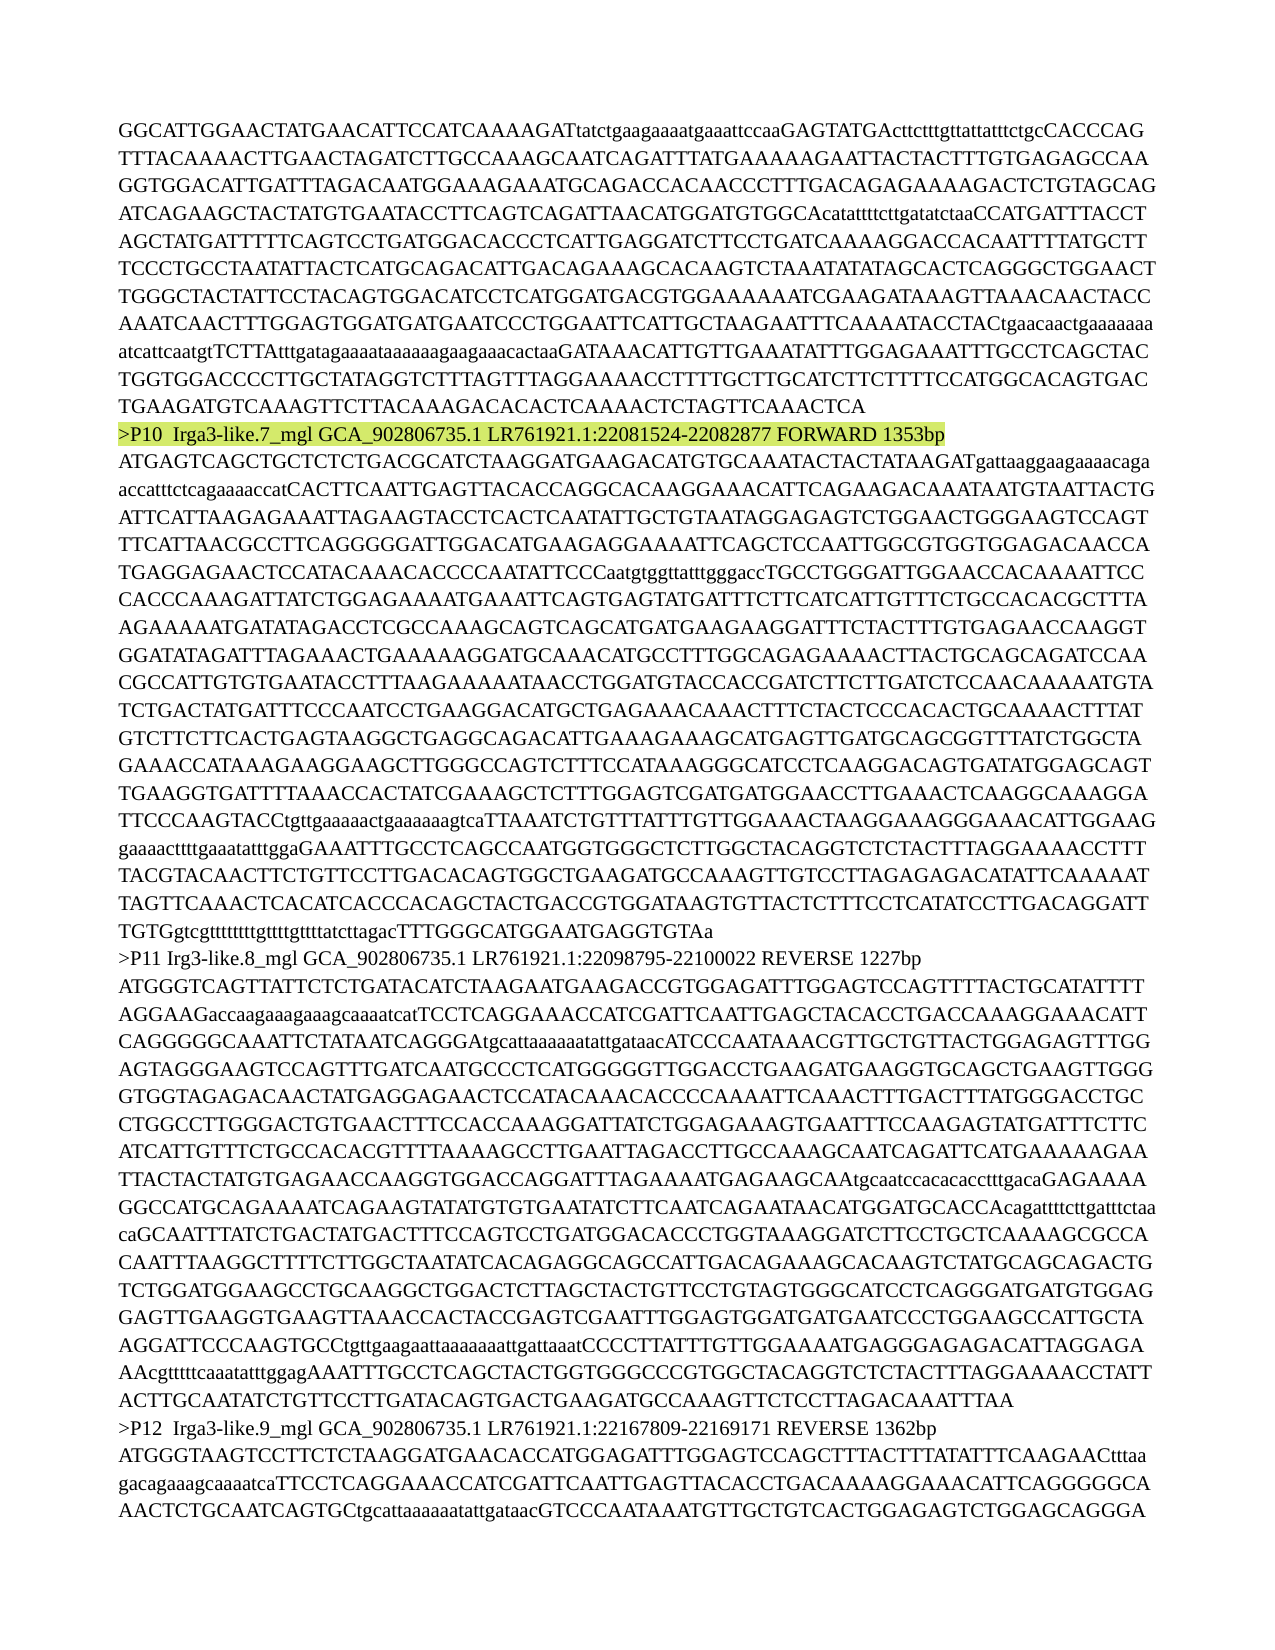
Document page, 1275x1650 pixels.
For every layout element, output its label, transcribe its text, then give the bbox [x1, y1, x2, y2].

text ATGAGTCAGCTGCTCTCTGACGCATCTAAGGATGAAGACATGTGCAAATACTACTATAAGATgattaaggaagaaaacagaaccatttctcagaaaaccatCACTTCAATTGAGTTACACCAGGCACAAGGAAACATTCAGAAGACAAATAATGTAATTACTGATTCATTAAGAGAAATTAGAAGTACCTCACTCAATATTGCTGTAATAGGAGAGTCTGGAACTGGGAAGTCCAGTTTCATTAACGCCTTCAGGGGGATTGGACATGAAGAGGAAAATTCAGCTCCAATTGGCGTGGTGGAGACAACCATGAGGAGAACTCCATACAAACACCCCAATATTCCCaatgtggttatttgggaccTGCCTGGGATTGGAACCACAAAATTCCCACCCAAAGATTATCTGGAGAAAATGAAATTCAGTGAGTATGATTTCTTCATCATTGTTTCTGCCACACGCTTTAAGAAAAATGATATAGACCTCGCCAAAGCAGTCAGCATGATGAAGAAGGATTTCTACTTTGTGAGAACCAAGGTGGATATAGATTTAGAAACTGAAAAAGGATGCAAACATGCCTTTGGCAGAGAAAACTTACTGCAGCAGATCCAACGCCATTGTGTGAATACCTTTAAGAAAAATAACCTGGATGTACCACCGATCTTCTTGATCTCCAACAAAAATGTATCTGACTATGATTTCCCAATCCTGAAGGACATGCTGAGAAACAAACTTTCTACTCCCACACTGCAAAACTTTATGTCTTCTTCACTGAGTAAGGCTGAGGCAGACATTGAAAGAAAGCATGAGTTGATGCAGCGGTTTATCTGGCTAGAAACCATAAAGAAGGAAGCTTGGGCCAGTCTTTCCATAAAGGGCATCCTCAAGGACAGTGATATGGAGCAGTTGAAGGTGATTTTAAACCACTATCGAAAGCTCTTTGGAGTCGATGATGGAACCTTGAAACTCAAGGCAAAGGATTCCCAAGTACCtgttgaaaaactgaaaaaagtcaTTAAATCTGTTTATTTGTTGGAAACTAAGGAAAGGGAAACATTGGAAGgaaaacttttgaaatatttggaGAAATTTGCCTCAGCCAATGGTGGGCTCTTGGCTACAGGTCTCTACTTTAGGAAAACCTTTTACGTACAACTTCTGTTCCTTGACACAGTGGCTGAAGATGCCAAAGTTGTCCTTAGAGAGACATATTCAAAAATTAGTTCAAACTCACATCACCCACAGCTACTGACCGTGGATAAGTGTTACTCTTTCCTCATATCCTTGACAGGATTTGTGgtcgttttttttgttttgttttatcttagacTTTGGGCATGGAATGAGGTGTAa [118, 449, 1157, 943]
text >P12 Irga3-like.9_mgl GCA_902806735.1 LR761921.1:22167809-22169171 REVERSE 1362bp [118, 1416, 1157, 1439]
text >P11 Irg3-like.8_mgl GCA_902806735.1 LR761921.1:22098795-22100022 REVERSE 1227bp [118, 946, 1157, 970]
text ATGGGTAAGTCCTTCTCTAAGGATGAACACCATGGAGATTTGGAGTCCAGCTTTACTTTATATTTCAAGAACtttaagacagaaagcaaaatcaTTCCTCAGGAAACCATCGATTCAATTGAGTTACACCTGACAAAAGGAAACATTCAGGGGGCAAACTCTGCAATCAGTGCtgcattaaaaaatattgataacGTCCCAATAAATGTTGCTGTCACTGGAGAGTCTGGAGCAGGGA [118, 1443, 1157, 1522]
text GGCATTGGAACTATGAACATTCCATCAAAAGATtatctgaagaaaatgaaattccaaGAGTATGActtctttgttattatttctgcCACCCAGTTTACAAAACTTGAACTAGATCTTGCCAAAGCAATCAGATTTATGAAAAAGAATTACTACTTTGTGAGAGCCAAGGTGGACATTGATTTAGACAATGGAAAGAAATGCAGACCACAACCCTTTGACAGAGAAAAGACTCTGTAGCAGATCAGAAGCTACTATGTGAATACCTTCAGTCAGATTAACATGGATGTGGCAcatattttcttgatatctaaCCATGATTTACCTAGCTATGATTTTTCAGTCCTGATGGACACCCTCATTGAGGATCTTCCTGATCAAAAGGACCACAATTTTATGCTTTCCCTGCCTAATATTACTCATGCAGACATTGACAGAAAGCACAAGTCTAAATATATAGCACTCAGGGCTGGAACTTGGGCTACTATTCCTACAGTGGACATCCTCATGGATGACGTGGAAAAAATCGAAGATAAAGTTAAACAACTACCAAATCAACTTTGGAGTGGATGATGAATCCCTGGAATTCATTGCTAAGAATTTCAAAATACCTACtgaacaactgaaaaaaaatcattcaatgtTCTTAtttgatagaaaataaaaaagaagaaacactaaGATAAACATTGTTGAAATATTTGGAGAAATTTGCCTCAGCTACTGGTGGACCCCTTGCTATAGGTCTTTAGTTTAGGAAAACCTTTTGCTTGCATCTTCTTTTCCATGGCACAGTGACTGAAGATGTCAAAGTTCTTACAAAGACACACTCAAAACTCTAGTTCAAACTCA >P10 Irga3-like.7_mgl GCA_902806735.1 LR761921.1:22081524-22082877 FORWARD 1353bp [118, 118, 1157, 446]
text ATGGGTCAGTTATTCTCTGATACATCTAAGAATGAAGACCGTGGAGATTTGGAGTCCAGTTTTACTGCATATTTTAGGAAGaccaagaaagaaagcaaaatcatTCCTCAGGAAACCATCGATTCAATTGAGCTACACCTGACCAAAGGAAACATTCAGGGGGCAAATTCTATAATCAGGGAtgcattaaaaaatattgataacATCCCAATAAACGTTGCTGTTACTGGAGAGTTTGGAGTAGGGAAGTCCAGTTTGATCAATGCCCTCATGGGGGTTGGACCTGAAGATGAAGGTGCAGCTGAAGTTGGGGTGGTAGAGACAACTATGAGGAGAACTCCATACAAACACCCCAAAATTCAAACTTTGACTTTATGGGACCTGCCTGGCCTTGGGACTGTGAACTTTCCACCAAAGGATTATCTGGAGAAAGTGAATTTCCAAGAGTATGATTTCTTCATCATTGTTTCTGCCACACGTTTTAAAAGCCTTGAATTAGACCTTGCCAAAGCAATCAGATTCATGAAAAAGAATTACTACTATGTGAGAACCAAGGTGGACCAGGATTTAGAAAATGAGAAGCAAtgcaatccacacacctttgacaGAGAAAAGGCCATGCAGAAAATCAGAAGTATATGTGTGAATATCTTCAATCAGAATAACATGGATGCACCAcagattttcttgatttctaacaGCAATTTATCTGACTATGACTTTCCAGTCCTGATGGACACCCTGGTAAAGGATCTTCCTGCTCAAAAGCGCCACAATTTAAGGCTTTTCTTGGCTAATATCACAGAGGCAGCCATTGACAGAAAGCACAAGTCTATGCAGCAGACTGTCTGGATGGAAGCCTGCAAGGCTGGACTCTTAGCTACTGTTCCTGTAGTGGGCATCCTCAGGGATGATGTGGAGGAGTTGAAGGTGAAGTTAAACCACTACCGAGTCGAATTTGGAGTGGATGATGAATCCCTGGAAGCCATTGCTAAGGATTCCCAAGTGCCtgttgaagaattaaaaaaattgattaaatCCCCTTATTTGTTGGAAAATGAGGGAGAGACATTAGGAGAAAcgtttttcaaatatttggagAAATTTGCCTCAGCTACTGGTGGGCCCGTGGCTACAGGTCTCTACTTTAGGAAAACCTATTACTTGCAATATCTGTTCCTTGATACAGTGACTGAAGATGCCAAAGTTCTCCTTAGACAAATTTAA [118, 974, 1157, 1412]
